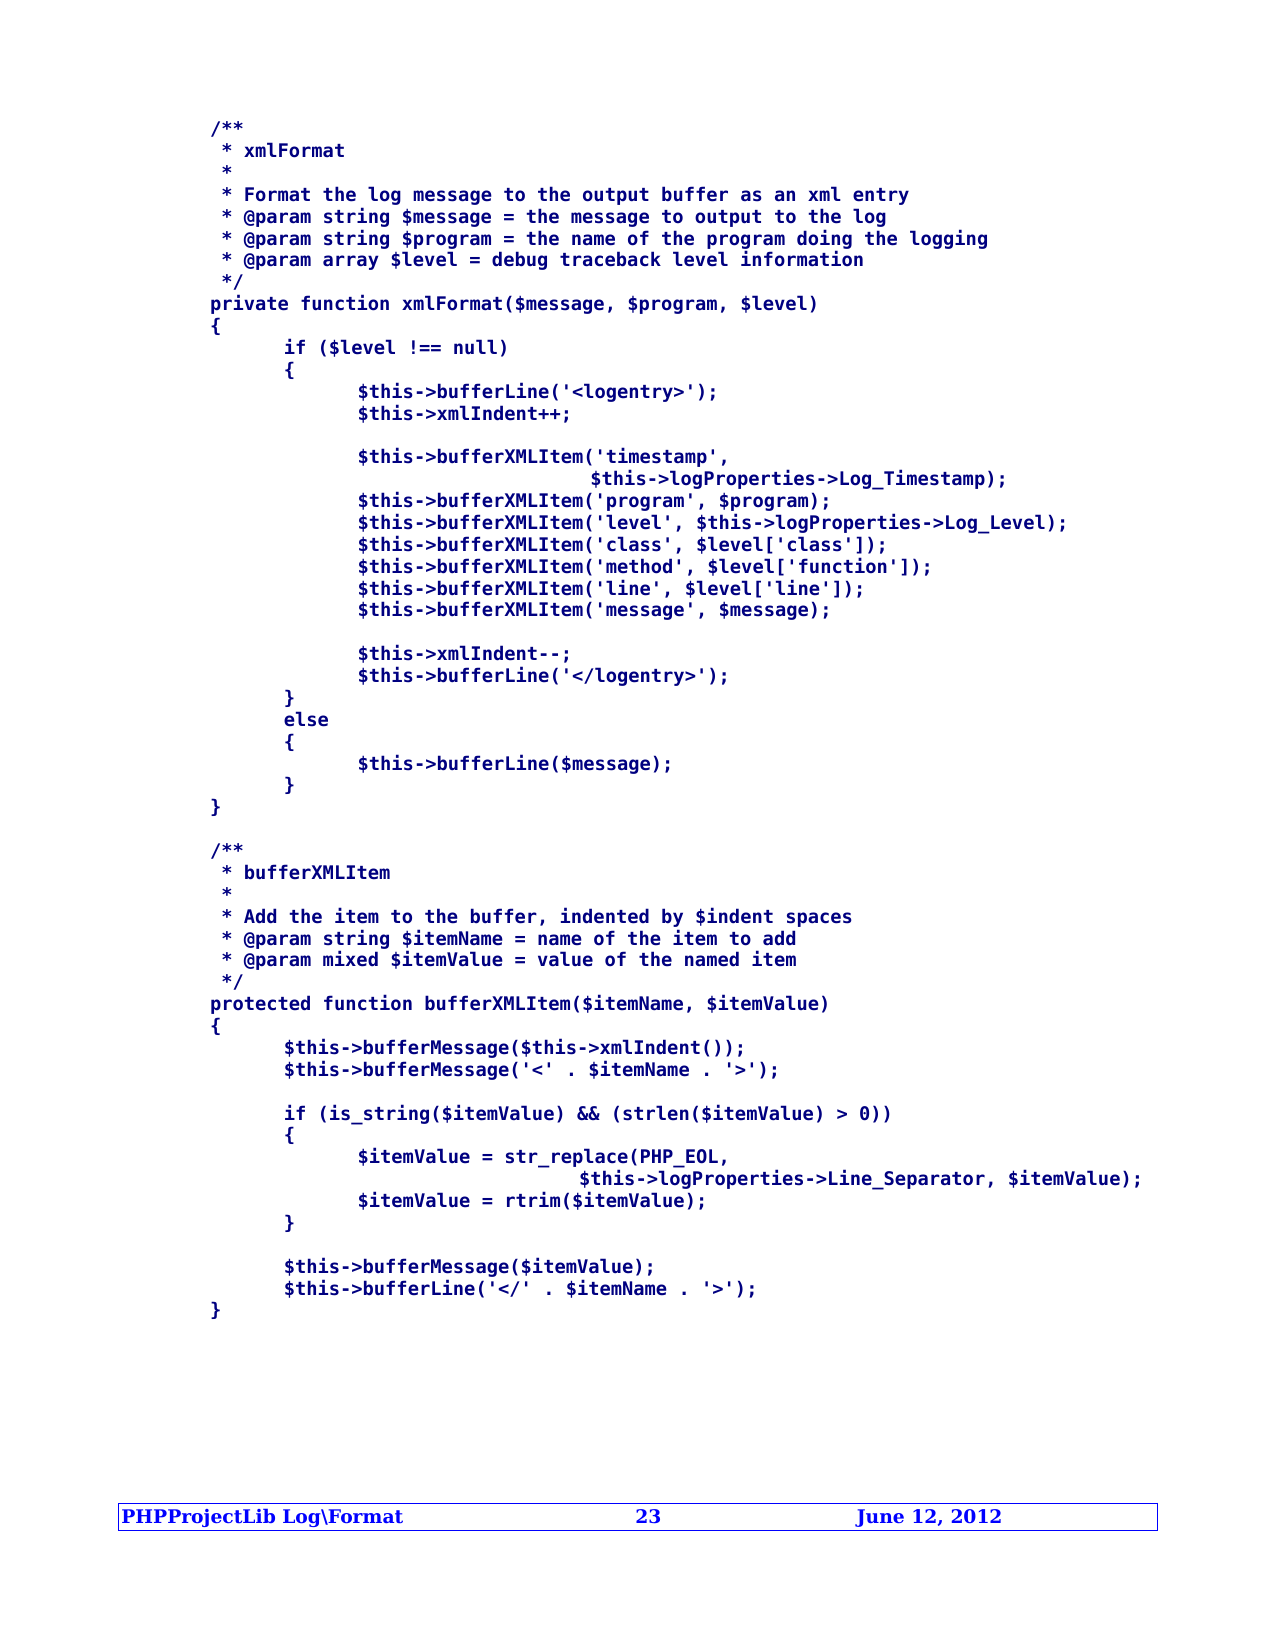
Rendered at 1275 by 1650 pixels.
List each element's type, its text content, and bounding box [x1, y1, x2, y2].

list $itemValue = rtrim($itemValue); [136, 1190, 1157, 1212]
list $this->bufferMessage('<' . $itemName . '>'); [136, 1059, 1157, 1081]
list $this->bufferXMLItem('method', $level['function']); [136, 556, 1157, 577]
list * Add the item to the buffer, indented by $indent spaces [136, 906, 1157, 927]
list $this->bufferLine('</' . $itemName . '>'); [136, 1277, 1157, 1299]
list if (is_string($itemValue) && (strlen($itemValue) > 0)) [136, 1102, 1157, 1124]
list $this->bufferXMLItem('level', $this->logProperties->Log_Level); [136, 512, 1157, 534]
list * @param string $itemName = name of the item to add [136, 927, 1157, 949]
list } [136, 687, 1157, 709]
list * [136, 884, 1157, 906]
list $this->bufferXMLItem('line', $level['line']); [136, 577, 1157, 599]
list { [136, 1124, 1157, 1146]
list $this->bufferMessage($itemValue); [136, 1256, 1157, 1277]
list /** [136, 840, 1157, 862]
list $this->bufferXMLItem('message', $message); [136, 599, 1157, 621]
list * xmlFormat [136, 140, 1157, 162]
list $this->bufferXMLItem('program', $program); [136, 490, 1157, 512]
list * bufferXMLItem [136, 862, 1157, 884]
list $this->bufferXMLItem('class', $level['class']); [136, 534, 1157, 556]
list $this->xmlIndent--; [136, 643, 1157, 665]
list } [136, 796, 1157, 818]
list */ [136, 971, 1157, 993]
list $this->xmlIndent++; [136, 402, 1157, 424]
list { [136, 315, 1157, 337]
list * @param string $program = the name of the program doing the logging [136, 227, 1157, 249]
list } [136, 1212, 1157, 1234]
list $this->bufferMessage($this->xmlIndent()); [136, 1037, 1157, 1059]
list * @param mixed $itemValue = value of the named item [136, 949, 1157, 971]
list } [136, 1299, 1157, 1321]
list $this->bufferLine('<logentry>'); [136, 381, 1157, 402]
list private function xmlFormat($message, $program, $level) [136, 293, 1157, 315]
list protected function bufferXMLItem($itemName, $itemValue) [136, 993, 1157, 1015]
list $this->logProperties->Line_Separator, $itemValue); [136, 1168, 1157, 1190]
list if ($level !== null) [136, 337, 1157, 359]
list { [136, 359, 1157, 381]
list * [136, 162, 1157, 184]
list * @param string $message = the message to output to the log [136, 206, 1157, 227]
list else [136, 709, 1157, 731]
list { [136, 731, 1157, 752]
list $itemValue = str_replace(PHP_EOL, [136, 1146, 1157, 1168]
list * @param array $level = debug traceback level information [136, 249, 1157, 271]
list $this->bufferLine($message); [136, 752, 1157, 774]
list } [136, 774, 1157, 796]
list $this->bufferLine('</logentry>'); [136, 665, 1157, 687]
list { [136, 1015, 1157, 1037]
list $this->bufferXMLItem('timestamp', [136, 446, 1157, 468]
list * Format the log message to the output buffer as an xml entry [136, 184, 1157, 206]
list $this->logProperties->Log_Timestamp); [136, 468, 1157, 490]
list /** [136, 118, 1157, 140]
list */ [136, 271, 1157, 293]
